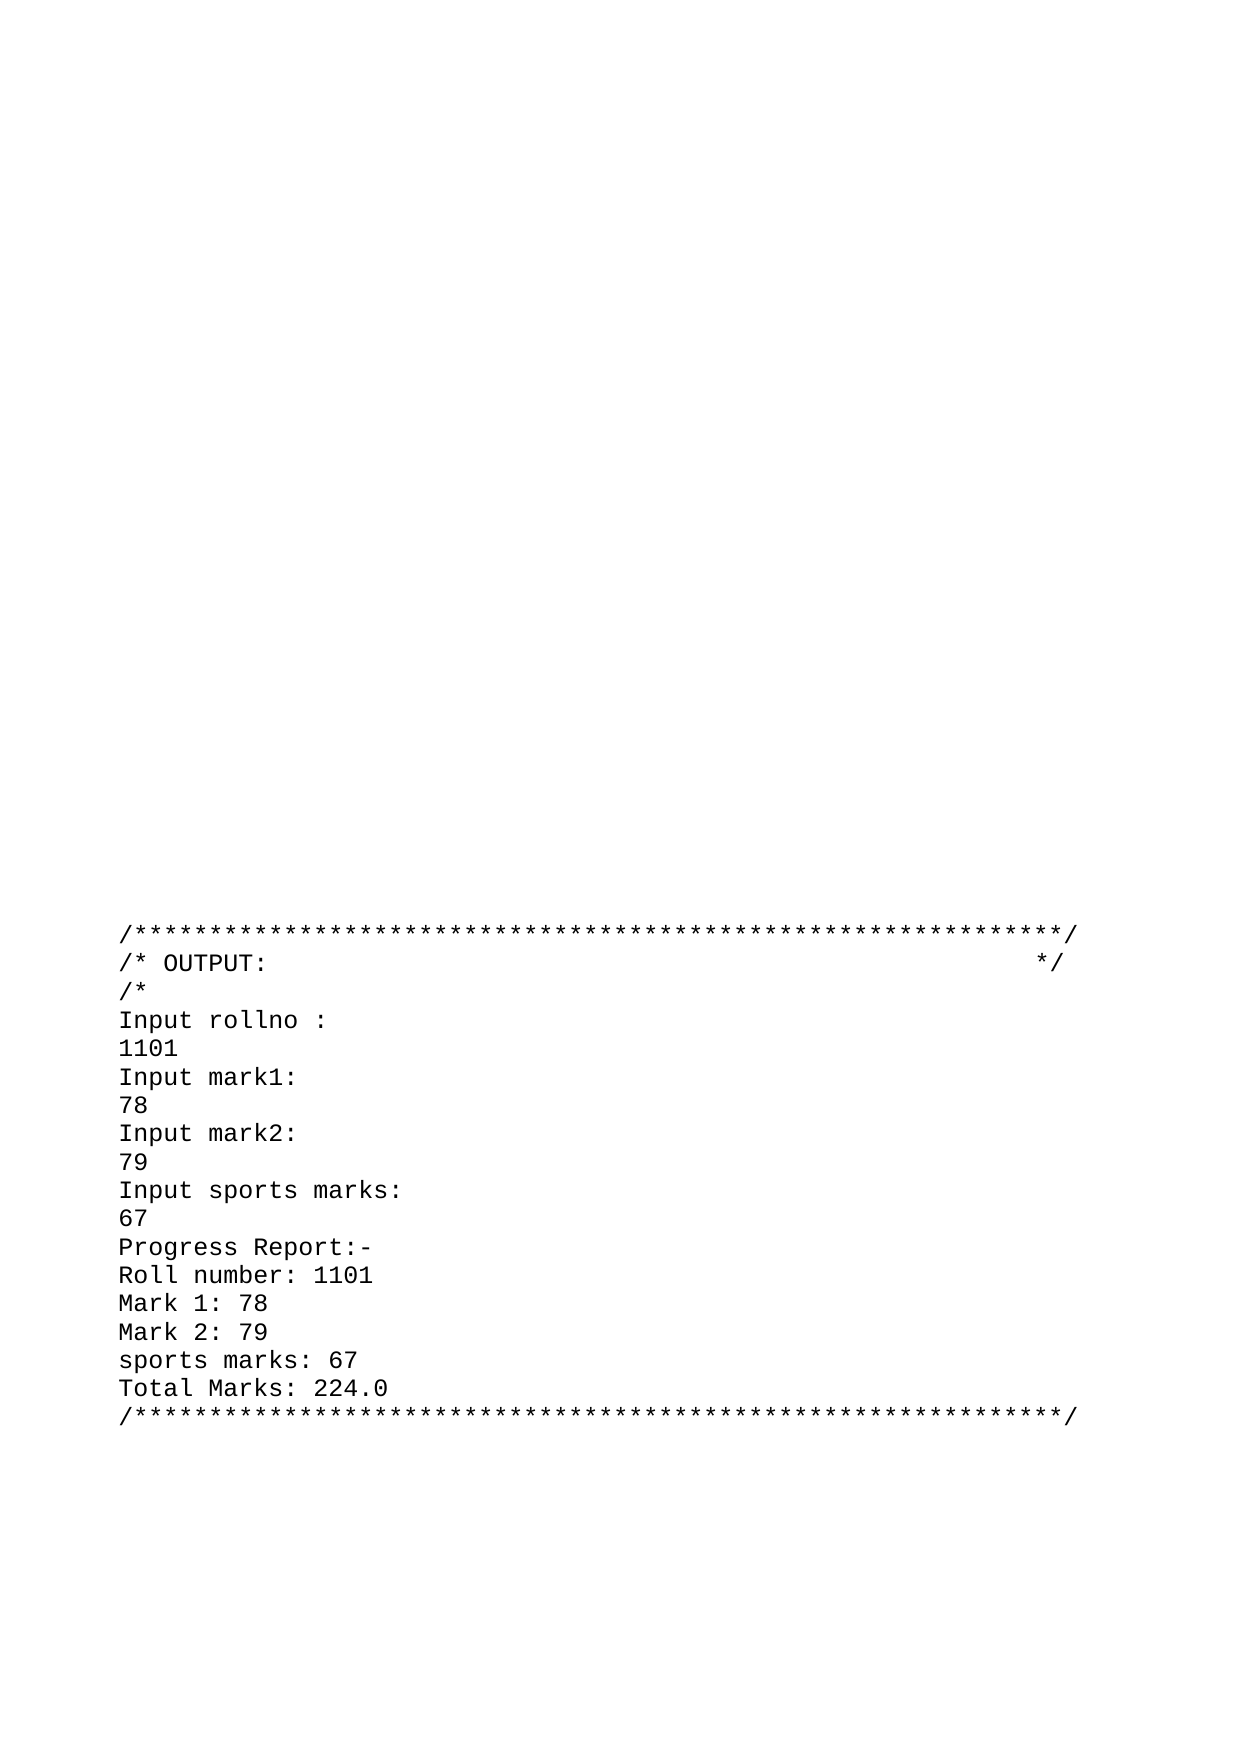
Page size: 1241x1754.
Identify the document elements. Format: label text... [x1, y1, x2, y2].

text sports marks: 67 [118, 1347, 1122, 1376]
text /**************************************************************/ [118, 1404, 1122, 1432]
text Input rollno : [118, 1007, 1122, 1036]
text 79 [118, 1149, 1122, 1177]
text Input sports marks: [118, 1177, 1122, 1206]
text Input mark2: [118, 1121, 1122, 1149]
text Roll number: 1101 [118, 1262, 1122, 1291]
text 67 [118, 1206, 1122, 1234]
text /* [118, 979, 1122, 1007]
text /**************************************************************/ [118, 922, 1122, 951]
text 1101 [118, 1036, 1122, 1064]
text Progress Report:- [118, 1234, 1122, 1262]
text Mark 1: 78 [118, 1291, 1122, 1319]
text /* OUTPUT: */ [118, 951, 1122, 979]
text Mark 2: 79 [118, 1319, 1122, 1347]
text 78 [118, 1092, 1122, 1121]
text Total Marks: 224.0 [118, 1376, 1122, 1404]
text Input mark1: [118, 1064, 1122, 1092]
